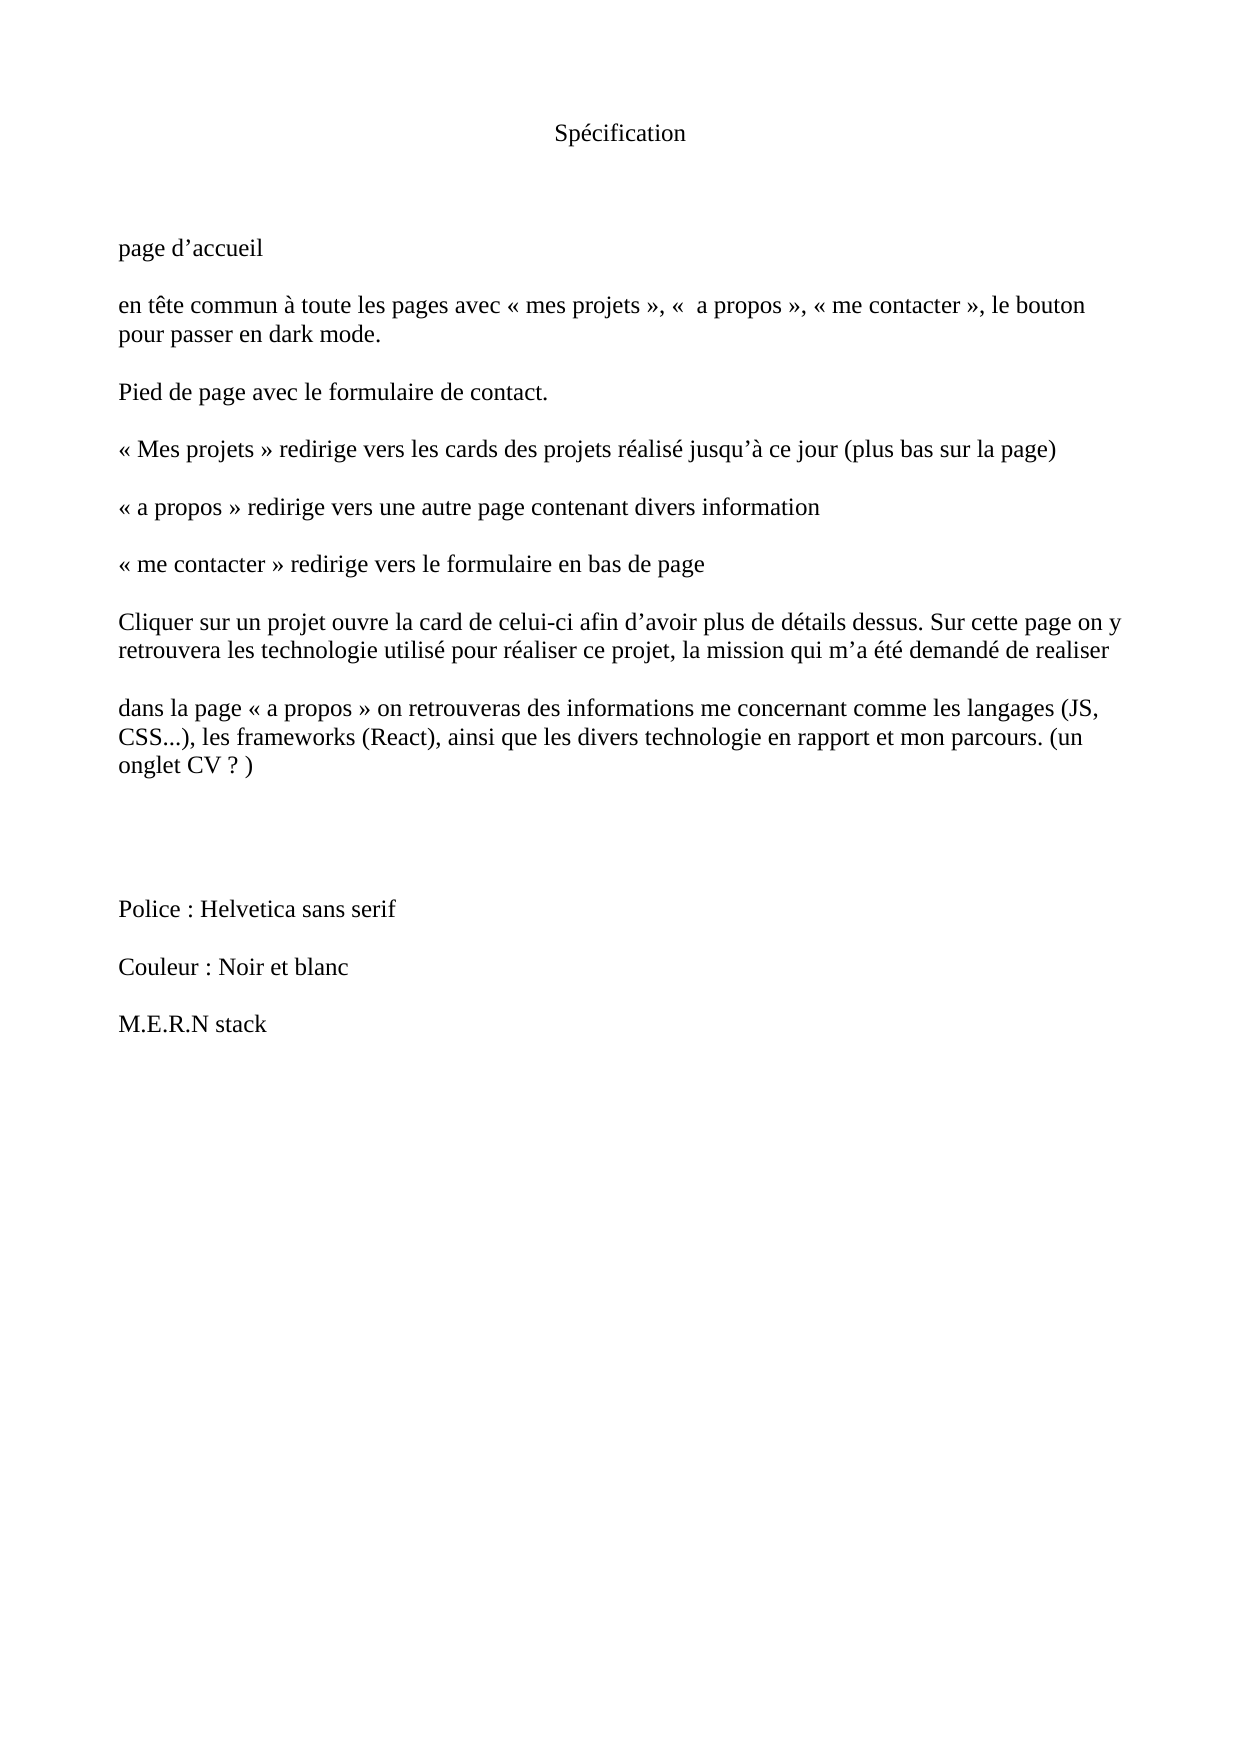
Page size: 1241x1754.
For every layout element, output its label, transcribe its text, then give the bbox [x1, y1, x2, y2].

text Police : Helvetica sans serif [118, 894, 1122, 923]
text Pied de page avec le formulaire de contact. [118, 377, 1122, 406]
text dans la page « a propos » on retrouveras des informations me concernant comme les langages (JS, CSS...), les frameworks (React), ainsi que les divers technologie en rapport et mon parcours. (un onglet CV ? ) [118, 693, 1122, 779]
text Spécification [118, 118, 1122, 147]
text en tête commun à toute les pages avec « mes projets », « a propos », « me contacter », le bouton pour passer en dark mode. [118, 291, 1122, 348]
text M.E.R.N stack [118, 1009, 1122, 1038]
text « a propos » redirige vers une autre page contenant divers information [118, 492, 1122, 521]
text page d’accueil [118, 233, 1122, 262]
text Couleur : Noir et blanc [118, 952, 1122, 981]
text « Mes projets » redirige vers les cards des projets réalisé jusqu’à ce jour (plus bas sur la page) [118, 434, 1122, 463]
text Cliquer sur un projet ouvre la card de celui-ci afin d’avoir plus de détails dessus. Sur cette page on y retrouvera les technologie utilisé pour réaliser ce projet, la mission qui m’a été demandé de realiser [118, 607, 1122, 664]
text « me contacter » redirige vers le formulaire en bas de page [118, 549, 1122, 578]
